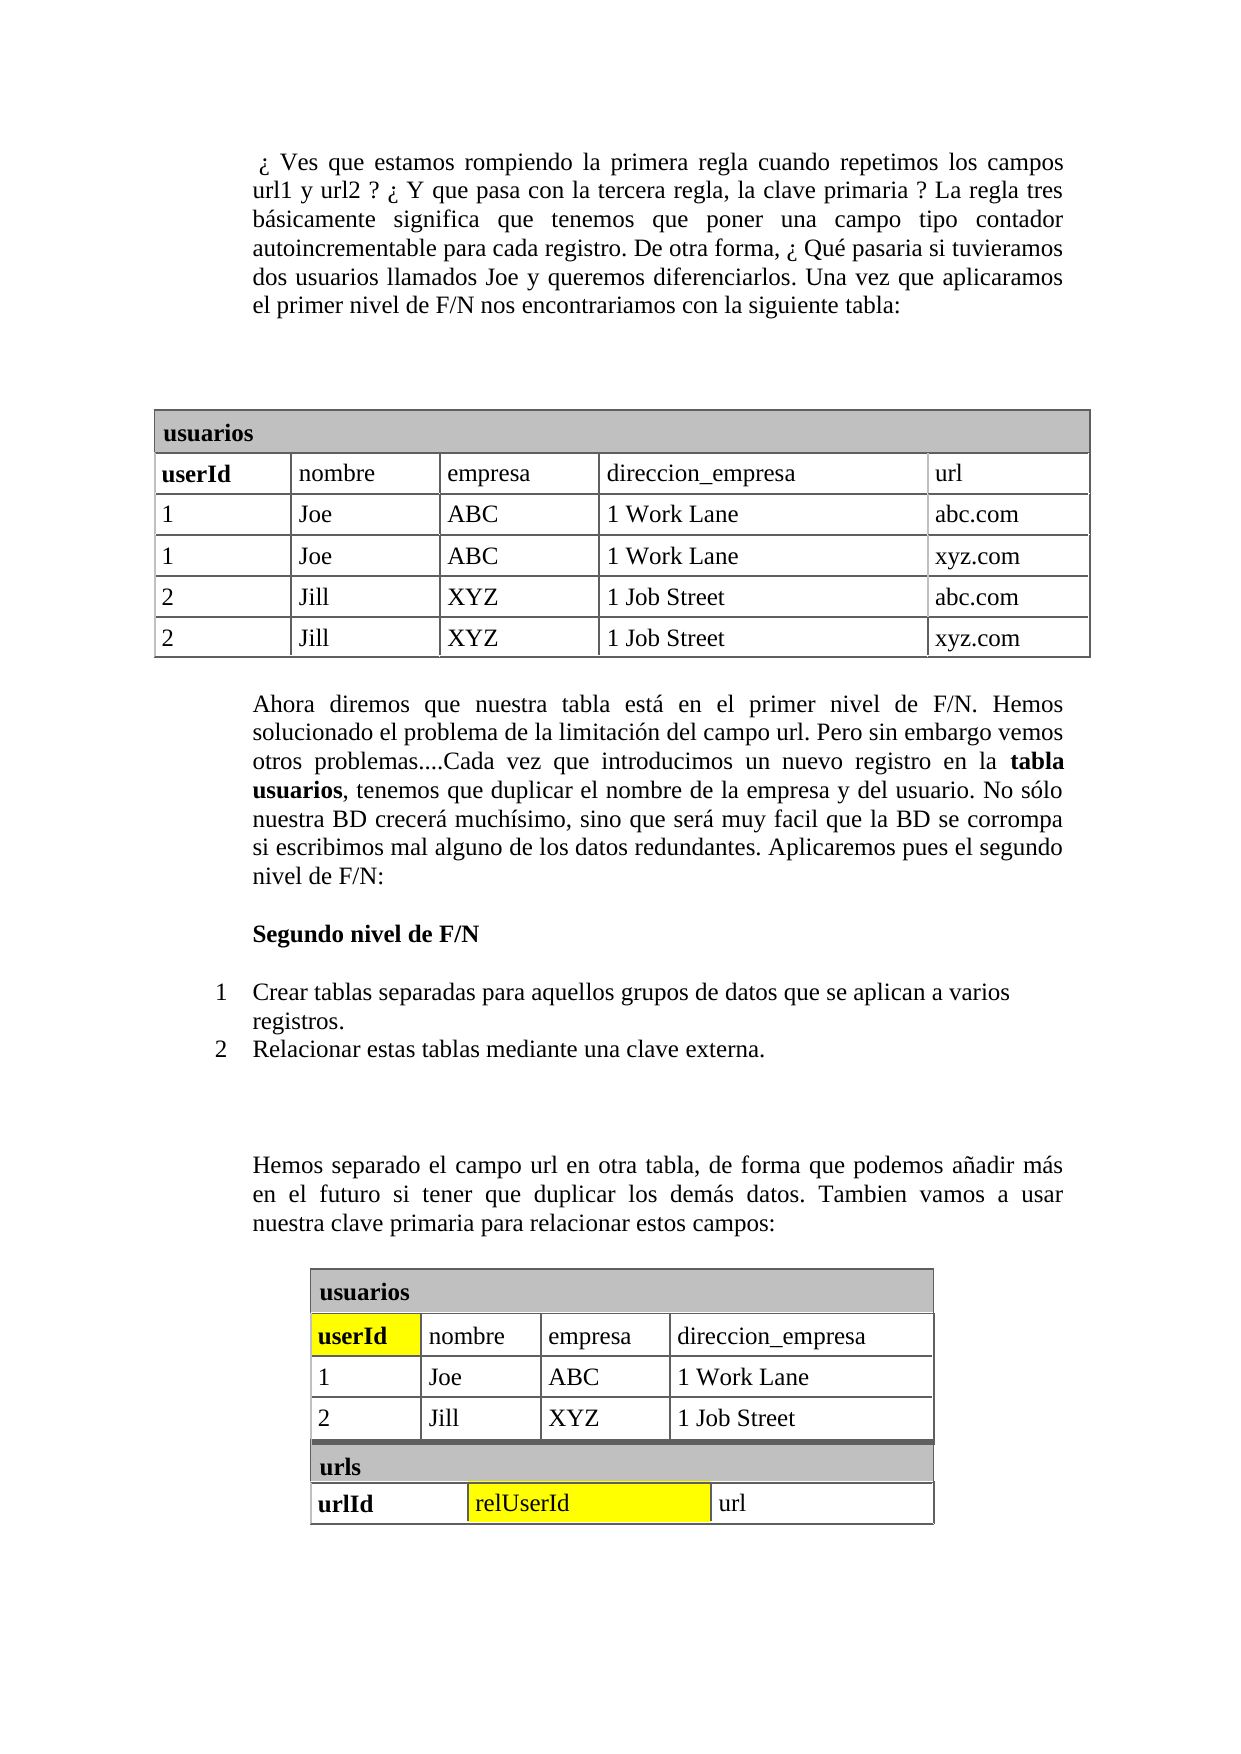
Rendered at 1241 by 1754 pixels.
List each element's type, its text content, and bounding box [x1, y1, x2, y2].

table_header usuarios [311, 1270, 933, 1312]
text ¿ Ves que estamos rompiendo la primera regla cuando repetimos los campos url1 y url2 ? ¿ Y que pasa con la tercera regla, la clave primaria ? La regla tres básicamente significa que tenemos que poner una campo tipo contador autoincrementable para cada registro. De otra forma, ¿ Qué pasaria si tuvieramos dos usuarios llamados Joe y queremos diferenciarlos. Una vez que aplicaramos el primer nivel de F/N nos encontrariamos con la siguiente tabla: [252, 147, 1064, 319]
table_cell ABC [441, 536, 598, 575]
table_header usuarios [155, 411, 1089, 452]
table_cell url [929, 453, 1089, 493]
table_cell Joe [292, 495, 439, 534]
table_cell 1 Work Lane [600, 536, 927, 575]
table_cell direccion_empresa [671, 1314, 933, 1355]
table_cell Joe [292, 536, 439, 575]
list Relacionar estas tablas mediante una clave externa. [214, 1034, 1101, 1063]
table_cell empresa [542, 1314, 669, 1355]
table_cell userId [312, 1314, 420, 1355]
text Ahora diremos que nuestra tabla está en el primer nivel de F/N. Hemos solucionado el problema de la limitación del campo url. Pero sin embargo vemos otros problemas....Cada vez que introducimos un nuevo registro en la tabla usuarios, tenemos que duplicar el nombre de la empresa y del usuario. No sólo nuestra BD crecerá muchísimo, sino que será muy facil que la BD se corrompa si escribimos mal alguno de los datos redundantes. Aplicaremos pues el segundo nivel de F/N: [252, 689, 1064, 890]
table_cell Jill [292, 577, 439, 616]
table_cell 1 Work Lane [671, 1355, 933, 1396]
subtitle Segundo nivel de F/N [252, 919, 1101, 948]
table_cell nombre [292, 454, 439, 493]
table_cell urls [311, 1445, 933, 1481]
table_cell relUserId [468, 1484, 711, 1522]
table_cell abc.com [929, 493, 1089, 534]
table_cell ABC [441, 495, 598, 534]
table_cell url [711, 1483, 933, 1522]
table_cell 1 Job Street [599, 618, 927, 656]
table_cell abc.com [929, 575, 1089, 616]
table_cell empresa [441, 454, 598, 493]
table_cell 1 [312, 1357, 420, 1396]
table_cell 1 [156, 495, 290, 534]
table_cell nombre [422, 1314, 540, 1355]
table_cell 2 [156, 618, 291, 656]
table_cell Joe [422, 1357, 540, 1396]
table_cell userId [156, 454, 290, 493]
table_cell XYZ [441, 577, 598, 616]
table_cell xyz.com [927, 616, 1089, 656]
table_cell XYZ [542, 1398, 669, 1439]
table_cell xyz.com [929, 534, 1090, 575]
table_cell ABC [542, 1357, 669, 1396]
table_cell 1 [156, 536, 290, 575]
table_cell 1 Job Street [600, 577, 927, 616]
text Hemos separado el campo url en otra tabla, de forma que podemos añadir más en el futuro si tener que duplicar los demás datos. Tambien vamos a usar nuestra clave primaria para relacionar estos campos: [252, 1150, 1064, 1237]
list Crear tablas separadas para aquellos grupos de datos que se aplican a varios registros. [215, 977, 1064, 1034]
table_cell 2 [312, 1398, 420, 1439]
table_cell 1 Job Street [671, 1396, 933, 1439]
table_cell 1 Work Lane [600, 495, 927, 534]
table_cell Jill [422, 1398, 540, 1439]
table_cell Jill [291, 618, 439, 656]
table_cell XYZ [440, 618, 599, 656]
table_cell direccion_empresa [600, 454, 927, 493]
table_cell 2 [156, 577, 290, 616]
table_cell urlId [312, 1484, 468, 1522]
